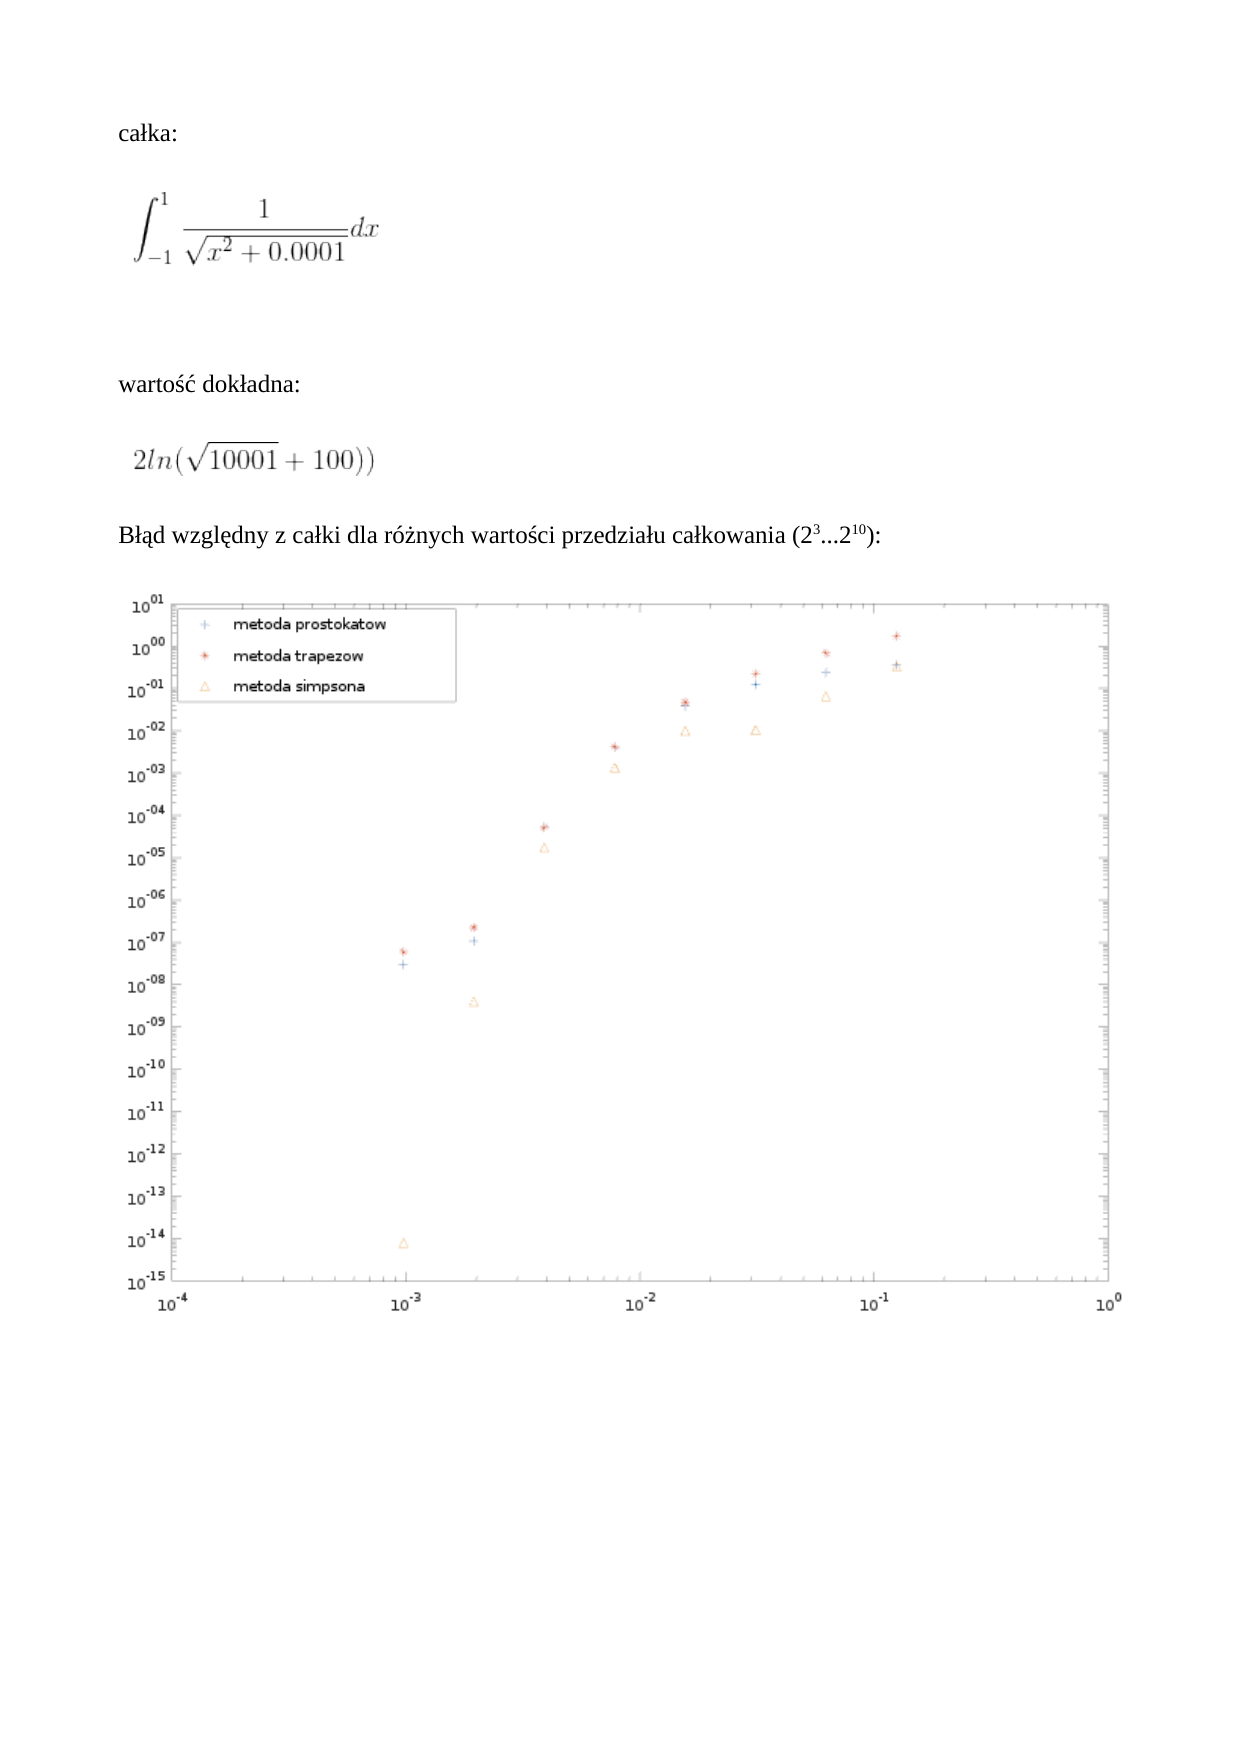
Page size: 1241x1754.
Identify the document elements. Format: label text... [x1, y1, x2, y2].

picture [133, 442, 375, 476]
text wartość dokładna: [118, 369, 1122, 397]
picture [133, 192, 379, 266]
text całka: [118, 118, 1122, 147]
text Błąd względny z całki dla różnych wartości przedziału całkowania (23...210): [118, 521, 1122, 549]
picture [118, 578, 1123, 1326]
